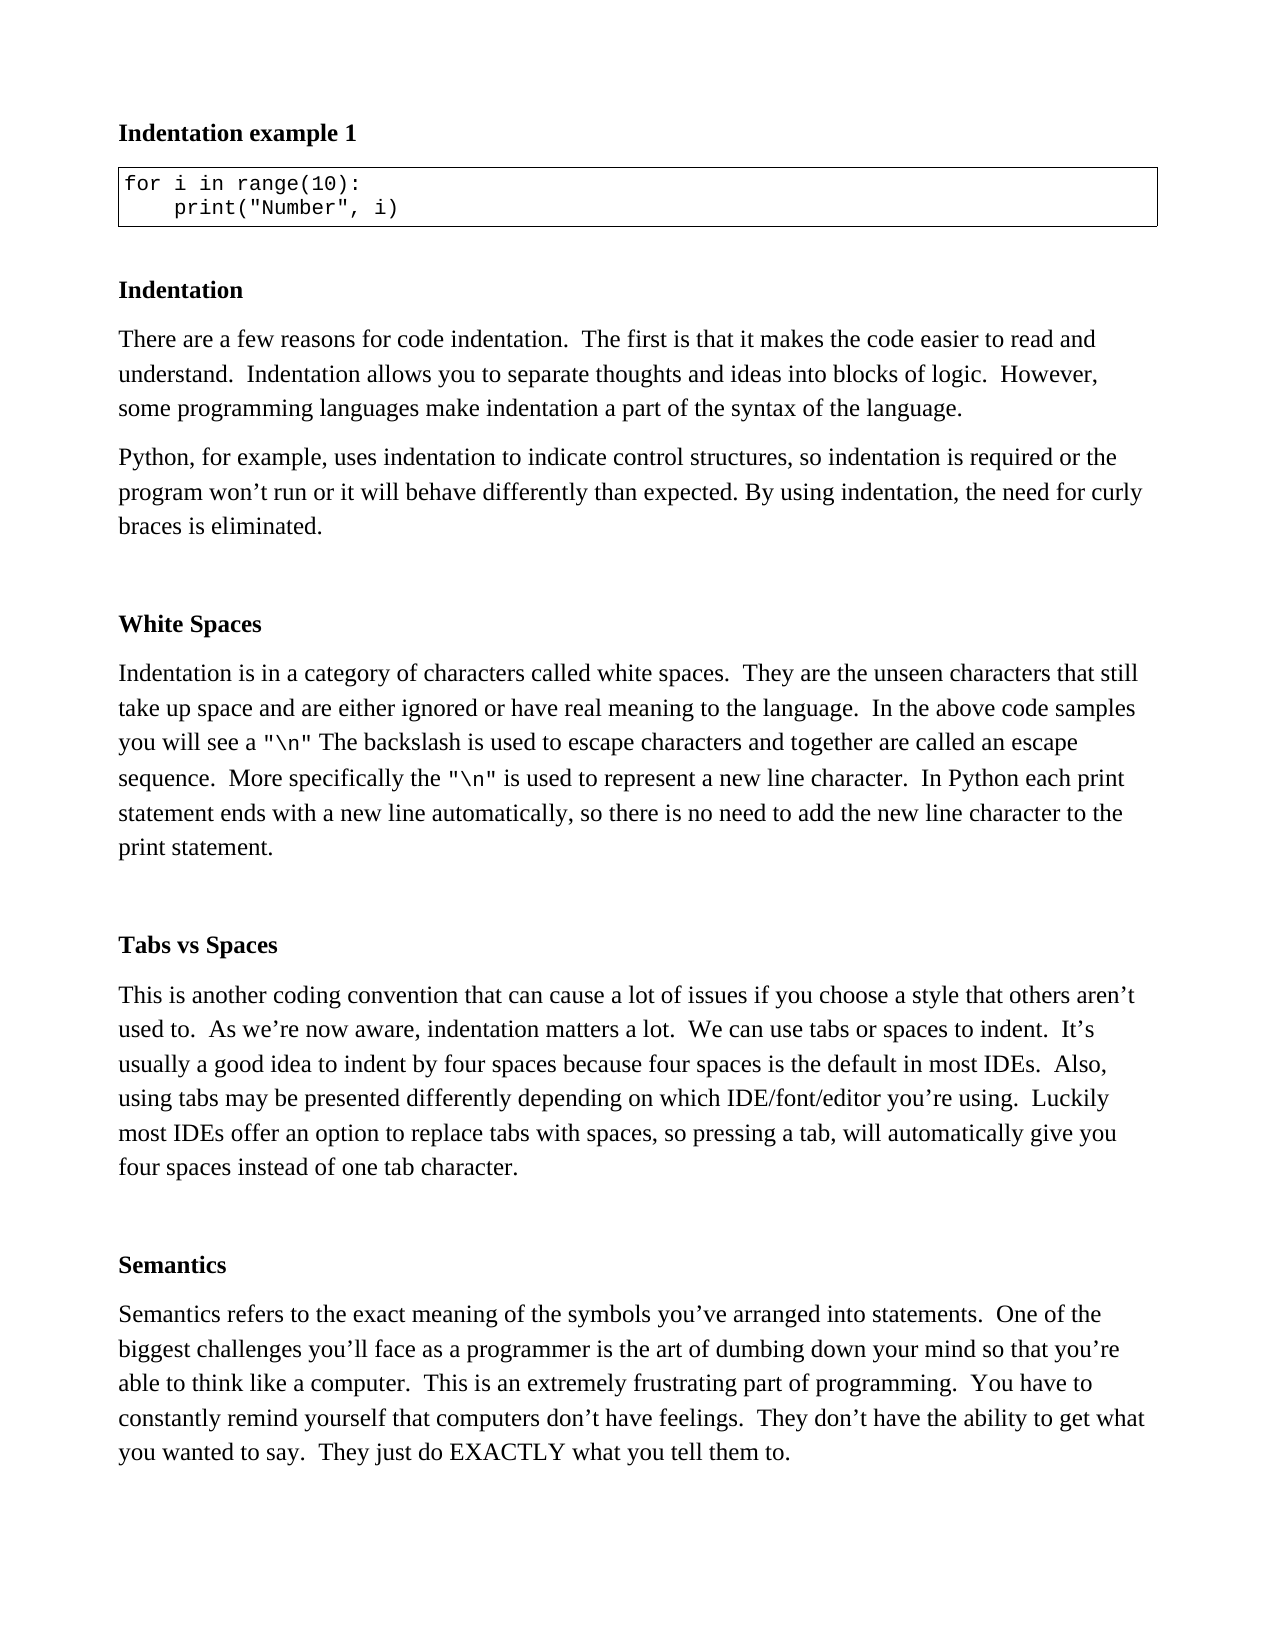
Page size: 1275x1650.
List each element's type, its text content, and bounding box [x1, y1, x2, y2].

text Tabs vs Spaces [118, 931, 1157, 959]
table_header for i in range(10): print("Number", i) [119, 168, 1157, 226]
text Python, for example, uses indentation to indicate control structures, so indentation is required or the program won’t run or it will behave differently than expected. By using indentation, the need for curly braces is eliminated. [118, 442, 1157, 540]
text There are a few reasons for code indentation. The first is that it makes the code easier to read and understand. Indentation allows you to separate thoughts and ideas into blocks of logic. However, some programming languages make indentation a part of the syntax of the language. [118, 324, 1157, 422]
text Indentation [118, 275, 1157, 304]
text Semantics refers to the exact meaning of the symbols you’ve arranged into statements. One of the biggest challenges you’ll face as a programmer is the art of dumbing down your mind so that you’re able to think like a computer. This is an extremely frustrating part of programming. You have to constantly remind yourself that computers don’t have feelings. They don’t have the ability to get what you wanted to say. They just do EXACTLY what you tell them to. [118, 1299, 1157, 1466]
text Semantics [118, 1250, 1157, 1279]
text Indentation is in a category of characters called white spaces. They are the unseen characters that still take up space and are either ignored or have real meaning to the language. In the above code samples you will see a "\n" The backslash is used to escape characters and together are called an escape sequence. More specifically the "\n" is used to represent a new line character. In Python each print statement ends with a new line automatically, so there is no need to add the new line character to the print statement. [118, 658, 1157, 861]
text Indentation example 1 [118, 118, 1157, 147]
text White Spaces [118, 609, 1157, 638]
text This is another coding convention that can cause a lot of issues if you choose a style that others aren’t used to. As we’re now aware, indentation matters a lot. We can use tabs or spaces to indent. It’s usually a good idea to indent by four spaces because four spaces is the default in most IDEs. Also, using tabs may be presented differently depending on which IDE/font/editor you’re using. Luckily most IDEs offer an option to replace tabs with spaces, so pressing a tab, will automatically give you four spaces instead of one tab character. [118, 980, 1157, 1181]
